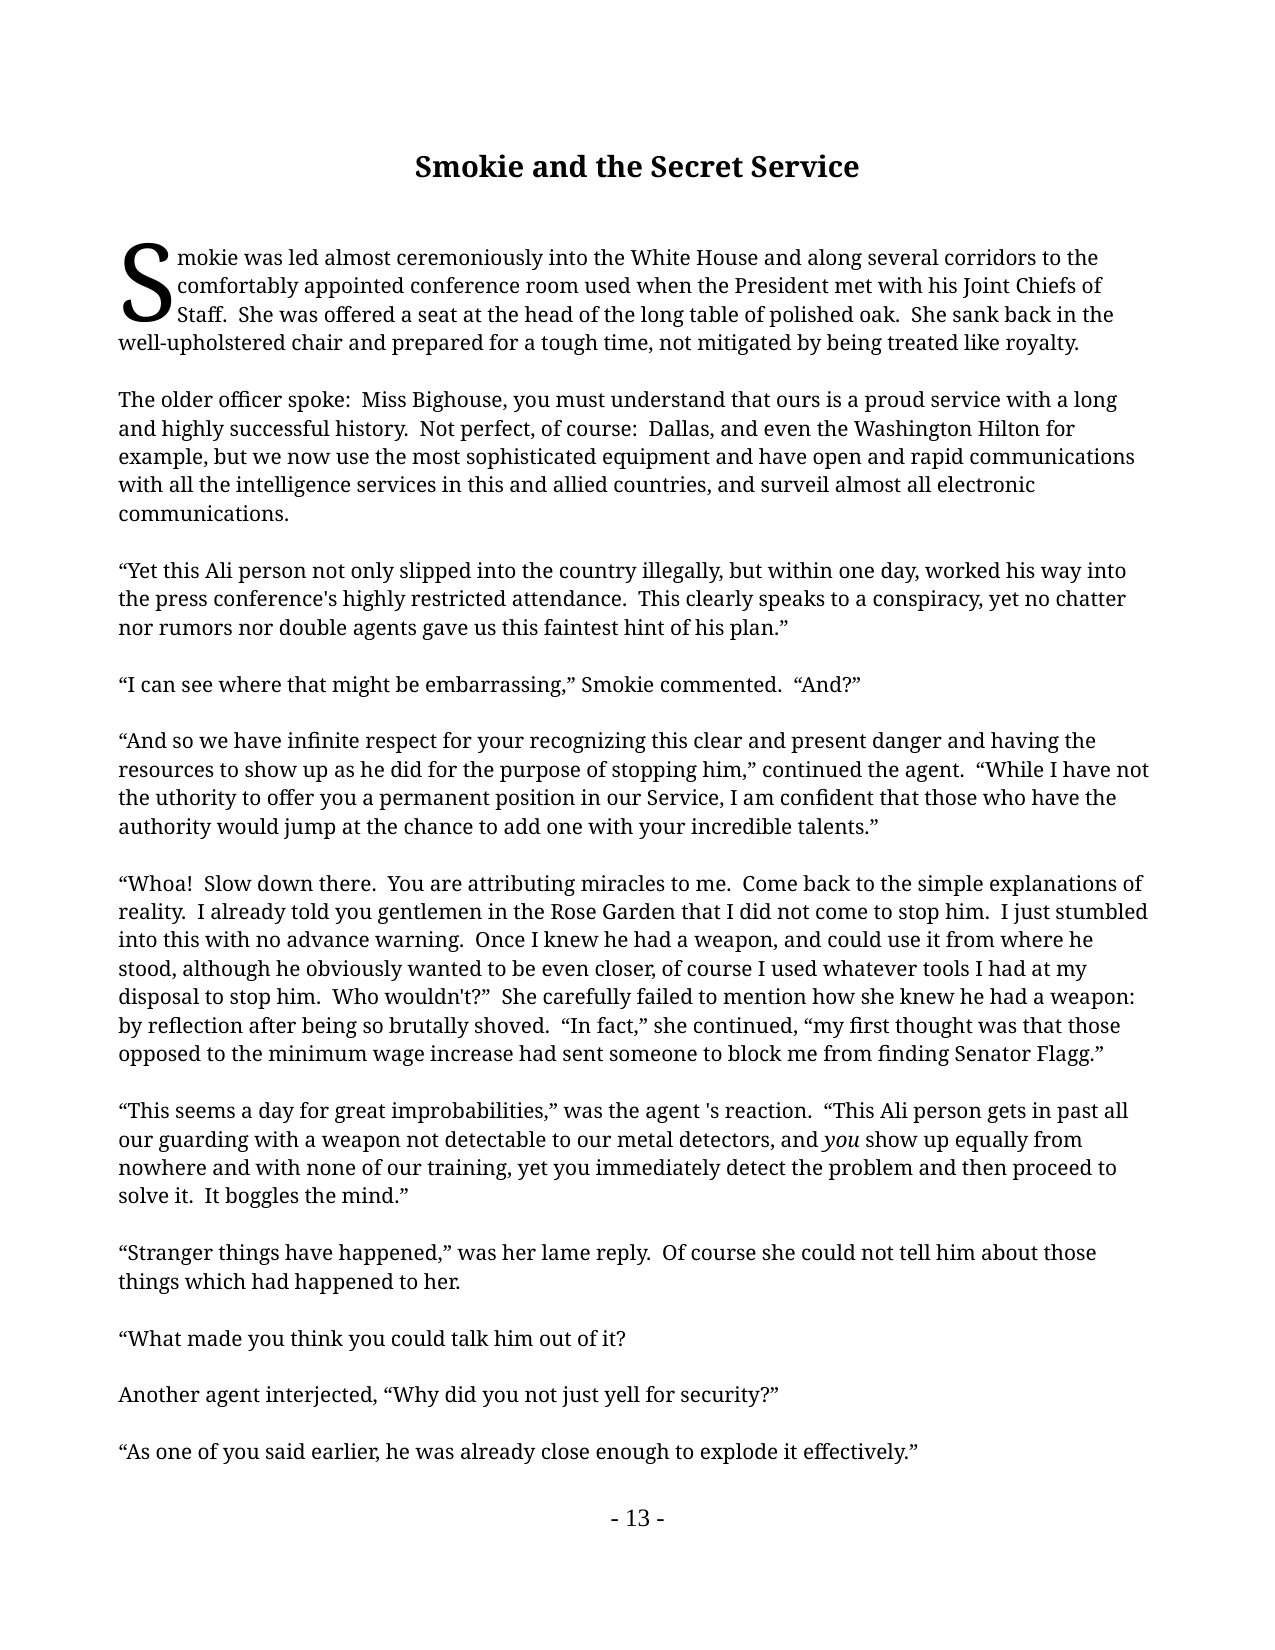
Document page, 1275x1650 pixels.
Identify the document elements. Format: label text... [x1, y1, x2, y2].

text “Stranger things have happened,” was her lame reply. Of course she could not tell him about those things which had happened to her. [118, 1238, 1157, 1295]
text “As one of you said earlier, he was already close enough to explode it effectively.” [118, 1437, 1157, 1466]
text “Whoa! Slow down there. You are attributing miracles to me. Come back to the simple explanations of reality. I already told you gentlemen in the Rose Garden that I did not come to stop him. I just stumbled into this with no advance warning. Once I knew he had a weapon, and could use it from where he stood, although he obviously wanted to be even closer, of course I used whatever tools I had at my disposal to stop him. Who wouldn't?” She carefully failed to mention how she knew he had a weapon: by reflection after being so brutally shoved. “In fact,” she continued, “my first thought was that those opposed to the minimum wage increase had sent someone to block me from finding Senator Flagg.” [118, 869, 1157, 1068]
text Smokie was led almost ceremoniously into the White House and along several corridors to the comfortably appointed conference room used when the President met with his Joint Chiefs of Staff. She was offered a seat at the head of the long table of polished oak. She sank back in the well-upholstered chair and prepared for a tough time, not mitigated by being treated like royalty. [118, 243, 1157, 357]
text “And so we have infinite respect for your recognizing this clear and present danger and having the resources to show up as he did for the purpose of stopping him,” continued the agent. “While I have not the uthority to offer you a permanent position in our Service, I am confident that those who have the authority would jump at the chance to add one with your incredible talents.” [118, 727, 1157, 840]
text Another agent interjected, “Why did you not just yell for security?” [118, 1381, 1157, 1409]
text The older officer spoke: Miss Bighouse, you must understand that ours is a proud service with a long and highly successful history. Not perfect, of course: Dallas, and even the Washington Hilton for example, but we now use the most sophisticated equipment and have open and rapid communications with all the intelligence services in this and allied countries, and surveil almost all electronic communications. [118, 385, 1157, 527]
text “I can see where that might be embarrassing,” Smokie commented. “And?” [118, 670, 1157, 698]
text “What made you think you could talk him out of it? [118, 1324, 1157, 1352]
text “Yet this Ali person not only slipped into the country illegally, but within one day, worked his way into the press conference's highly restricted attendance. This clearly speaks to a conspiracy, yet no chatter nor rumors nor double agents gave us this faintest hint of his plan.” [118, 556, 1157, 641]
text Smokie and the Secret Service [118, 147, 1157, 186]
text “This seems a day for great improbabilities,” was the agent 's reaction. “This Ali person gets in past all our guarding with a weapon not detectable to our metal detectors, and you show up equally from nowhere and with none of our training, yet you immediately detect the problem and then proceed to solve it. It boggles the mind.” [118, 1096, 1157, 1210]
